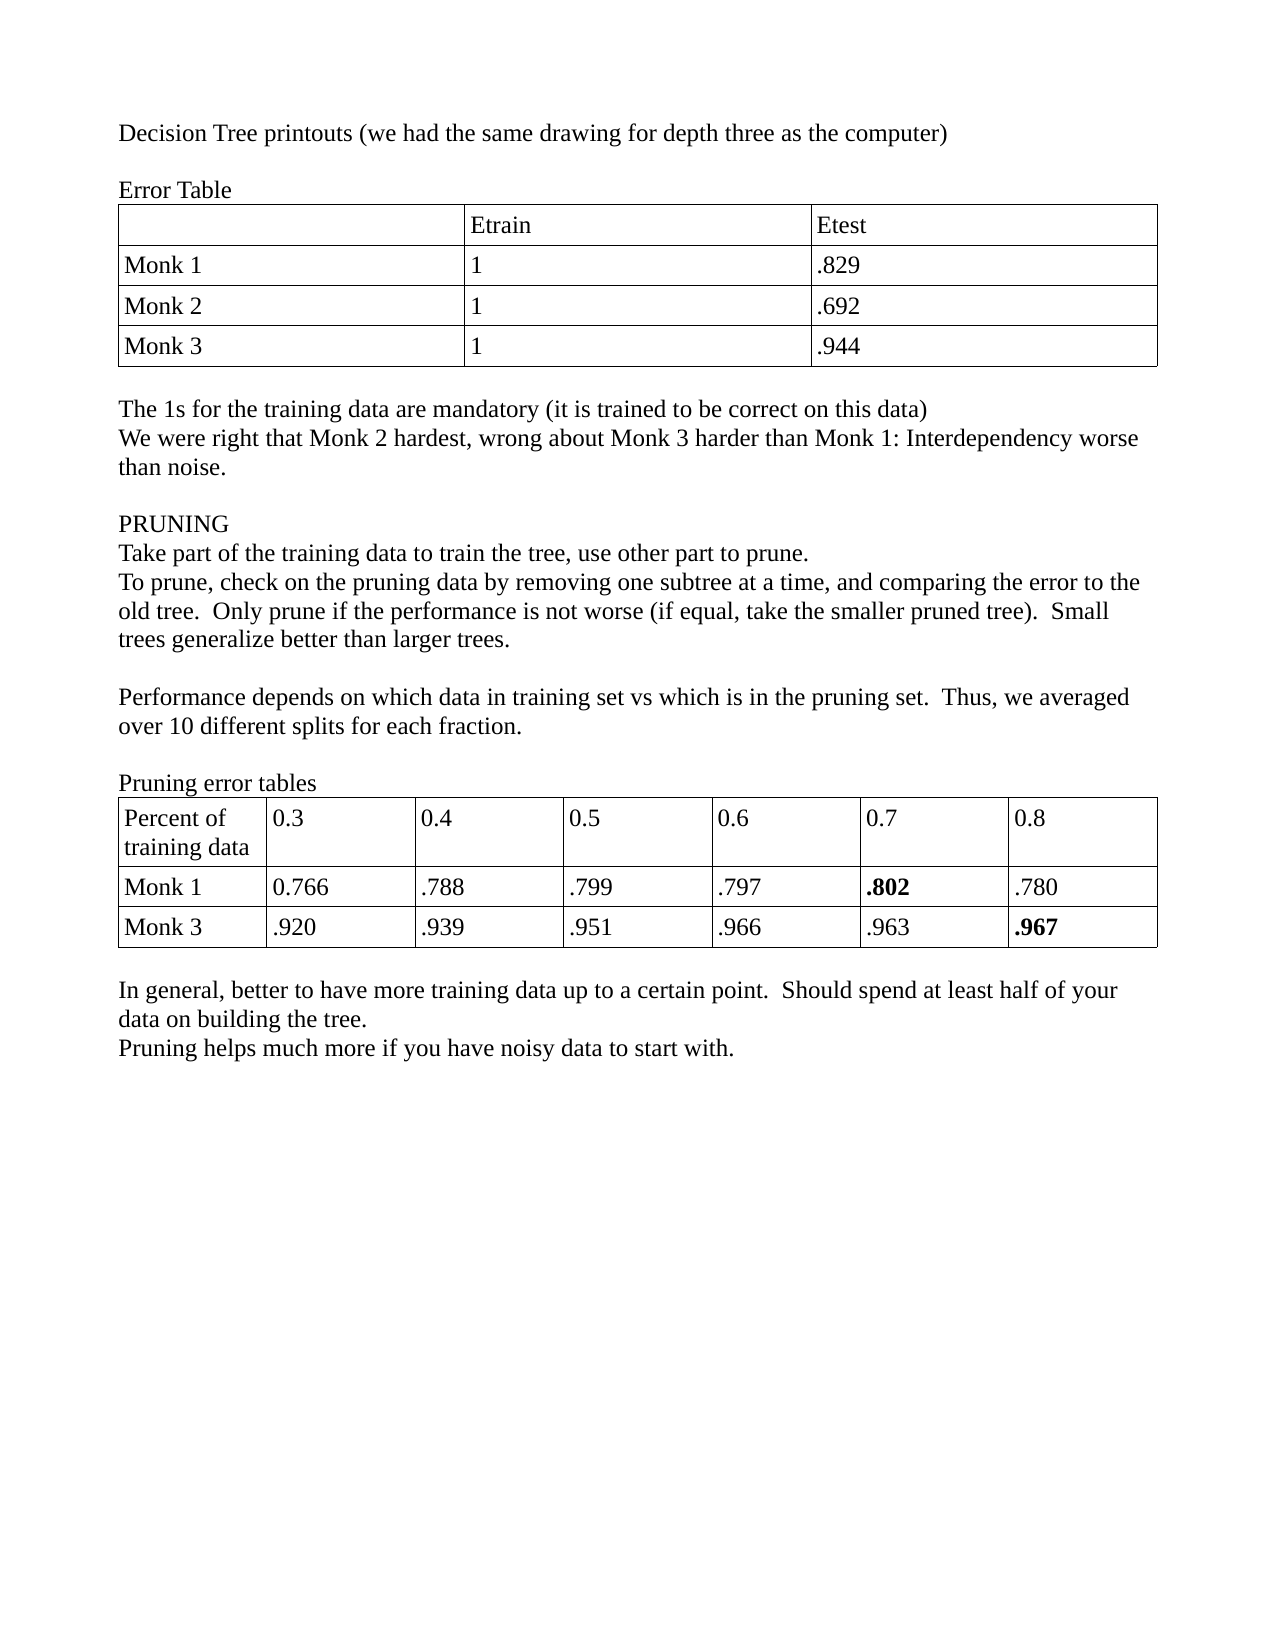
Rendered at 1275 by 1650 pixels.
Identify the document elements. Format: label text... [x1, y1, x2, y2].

table_cell .802 [861, 867, 1008, 906]
table_cell .951 [564, 907, 712, 947]
table_cell .797 [713, 867, 860, 906]
text PRUNING [118, 509, 1157, 538]
table_cell .939 [416, 907, 563, 947]
table_cell .966 [713, 907, 860, 947]
table_cell .963 [861, 907, 1008, 947]
table_cell .920 [267, 907, 415, 947]
text To prune, check on the pruning data by removing one subtree at a time, and comparing the error to the old tree. Only prune if the performance is not worse (if equal, take the smaller pruned tree). Small trees generalize better than larger trees. [118, 567, 1157, 653]
table_cell .944 [812, 326, 1157, 366]
table_cell Monk 3 [119, 326, 464, 366]
text Pruning helps much more if you have noisy data to start with. [118, 1033, 1157, 1062]
table_cell Monk 3 [119, 907, 266, 947]
table_header 0.8 [1009, 798, 1157, 866]
table_cell Monk 1 [119, 246, 464, 285]
table_cell .788 [416, 867, 563, 906]
table_header [119, 205, 464, 245]
text Decision Tree printouts (we had the same drawing for depth three as the computer) [118, 118, 1157, 147]
table_cell 0.766 [267, 867, 415, 906]
table_header 0.3 [267, 798, 415, 866]
text Pruning error tables [118, 768, 1157, 797]
table_header 0.7 [861, 798, 1008, 866]
table_cell 1 [465, 286, 811, 325]
table_cell .829 [812, 246, 1157, 285]
table_cell .692 [812, 286, 1157, 325]
table_header Etest [812, 205, 1157, 245]
table_cell .967 [1009, 907, 1157, 947]
table_header 0.4 [416, 798, 563, 866]
table_cell .780 [1009, 867, 1157, 906]
table_header Percent of training data [119, 798, 266, 866]
table_cell Monk 2 [119, 286, 464, 325]
table_cell Monk 1 [119, 867, 266, 906]
text In general, better to have more training data up to a certain point. Should spend at least half of your data on building the tree. [118, 976, 1157, 1033]
text We were right that Monk 2 hardest, wrong about Monk 3 harder than Monk 1: Interdependency worse than noise. [118, 423, 1157, 481]
table_cell 1 [465, 246, 811, 285]
table_cell 1 [465, 326, 811, 366]
table_header Etrain [465, 205, 811, 245]
table_header 0.6 [713, 798, 860, 866]
text Take part of the training data to train the tree, use other part to prune. [118, 538, 1157, 567]
table_cell .799 [564, 867, 712, 906]
text The 1s for the training data are mandatory (it is trained to be correct on this data) [118, 394, 1157, 423]
text Error Table [118, 176, 1157, 204]
table_header 0.5 [564, 798, 712, 866]
text Performance depends on which data in training set vs which is in the pruning set. Thus, we averaged over 10 different splits for each fraction. [118, 682, 1157, 739]
